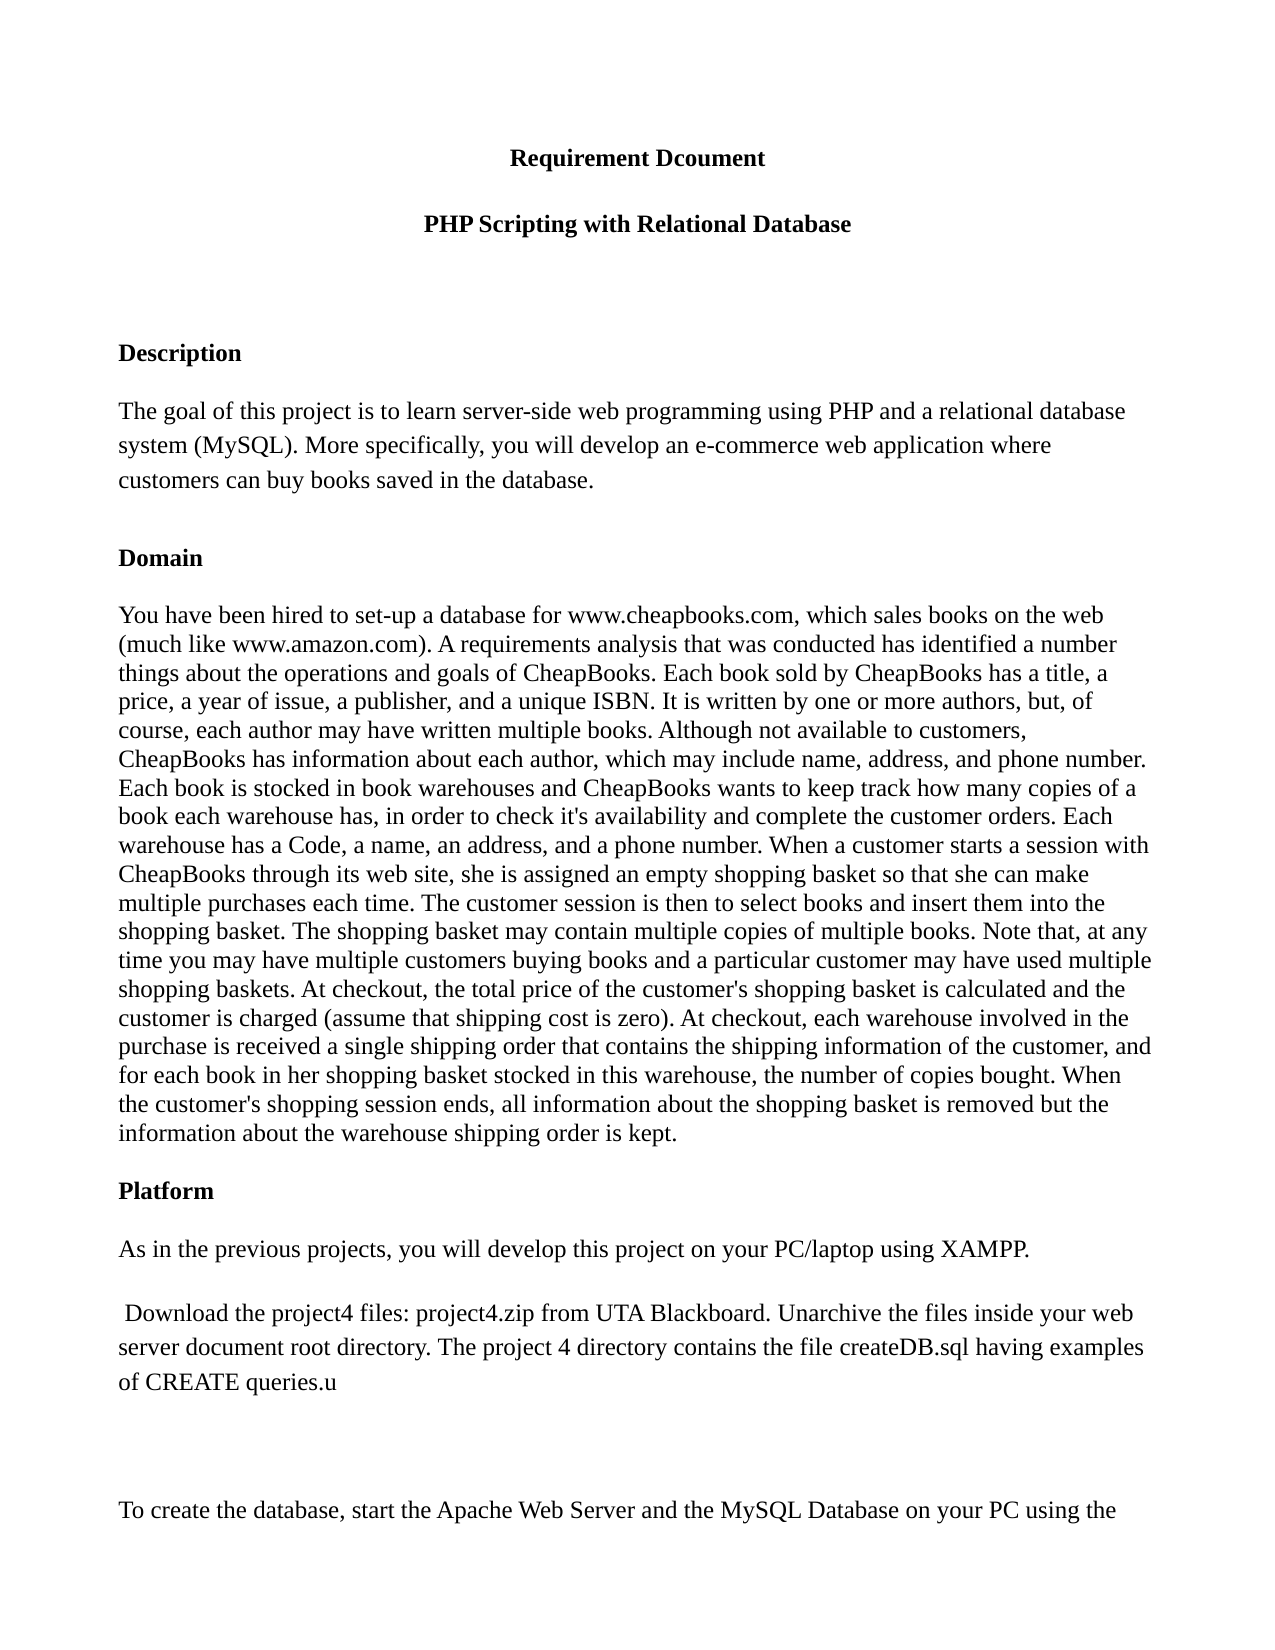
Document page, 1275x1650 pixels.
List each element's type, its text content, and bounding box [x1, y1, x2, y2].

text Download the project4 files: project4.zip from UTA Blackboard. Unarchive the files inside your web server document root directory. The project 4 directory contains the file createDB.sql having examples of CREATE queries.u [118, 1298, 1157, 1396]
text The goal of this project is to learn server-side web programming using PHP and a relational database system (MySQL). More specifically, you will develop an e-commerce web application where customers can buy books saved in the database. [118, 396, 1157, 493]
subtitle Requirement Dcoument [118, 143, 1157, 172]
list To create the database, start the Apache Web Server and the MySQL Database on your PC using the [118, 1495, 1157, 1524]
list Domain [118, 543, 1157, 571]
subtitle PHP Scripting with Relational Database [118, 209, 1157, 267]
subtitle Platform [118, 1176, 1157, 1204]
subtitle Description [118, 338, 1157, 366]
list You have been hired to set-up a database for www.cheapbooks.com, which sales books on the web (much like www.amazon.com). A requirements analysis that was conducted has identified a number things about the operations and goals of CheapBooks. Each book sold by CheapBooks has a title, a price, a year of issue, a publisher, and a unique ISBN. It is written by one or more authors, but, of course, each author may have written multiple books. Although not available to customers, CheapBooks has information about each author, which may include name, address, and phone number. Each book is stocked in book warehouses and CheapBooks wants to keep track how many copies of a book each warehouse has, in order to check it's availability and complete the customer orders. Each warehouse has a Code, a name, an address, and a phone number. When a customer starts a session with CheapBooks through its web site, she is assigned an empty shopping basket so that she can make multiple purchases each time. The customer session is then to select books and insert them into the shopping basket. The shopping basket may contain multiple copies of multiple books. Note that, at any time you may have multiple customers buying books and a particular customer may have used multiple shopping baskets. At checkout, the total price of the customer's shopping basket is calculated and the customer is charged (assume that shipping cost is zero). At checkout, each warehouse involved in the purchase is received a single shipping order that contains the shipping information of the customer, and for each book in her shopping basket stocked in this warehouse, the number of copies bought. When the customer's shopping session ends, all information about the shopping basket is removed but the information about the warehouse shipping order is kept. [118, 600, 1157, 1146]
text As in the previous projects, you will develop this project on your PC/laptop using XAMPP. [118, 1234, 1157, 1263]
